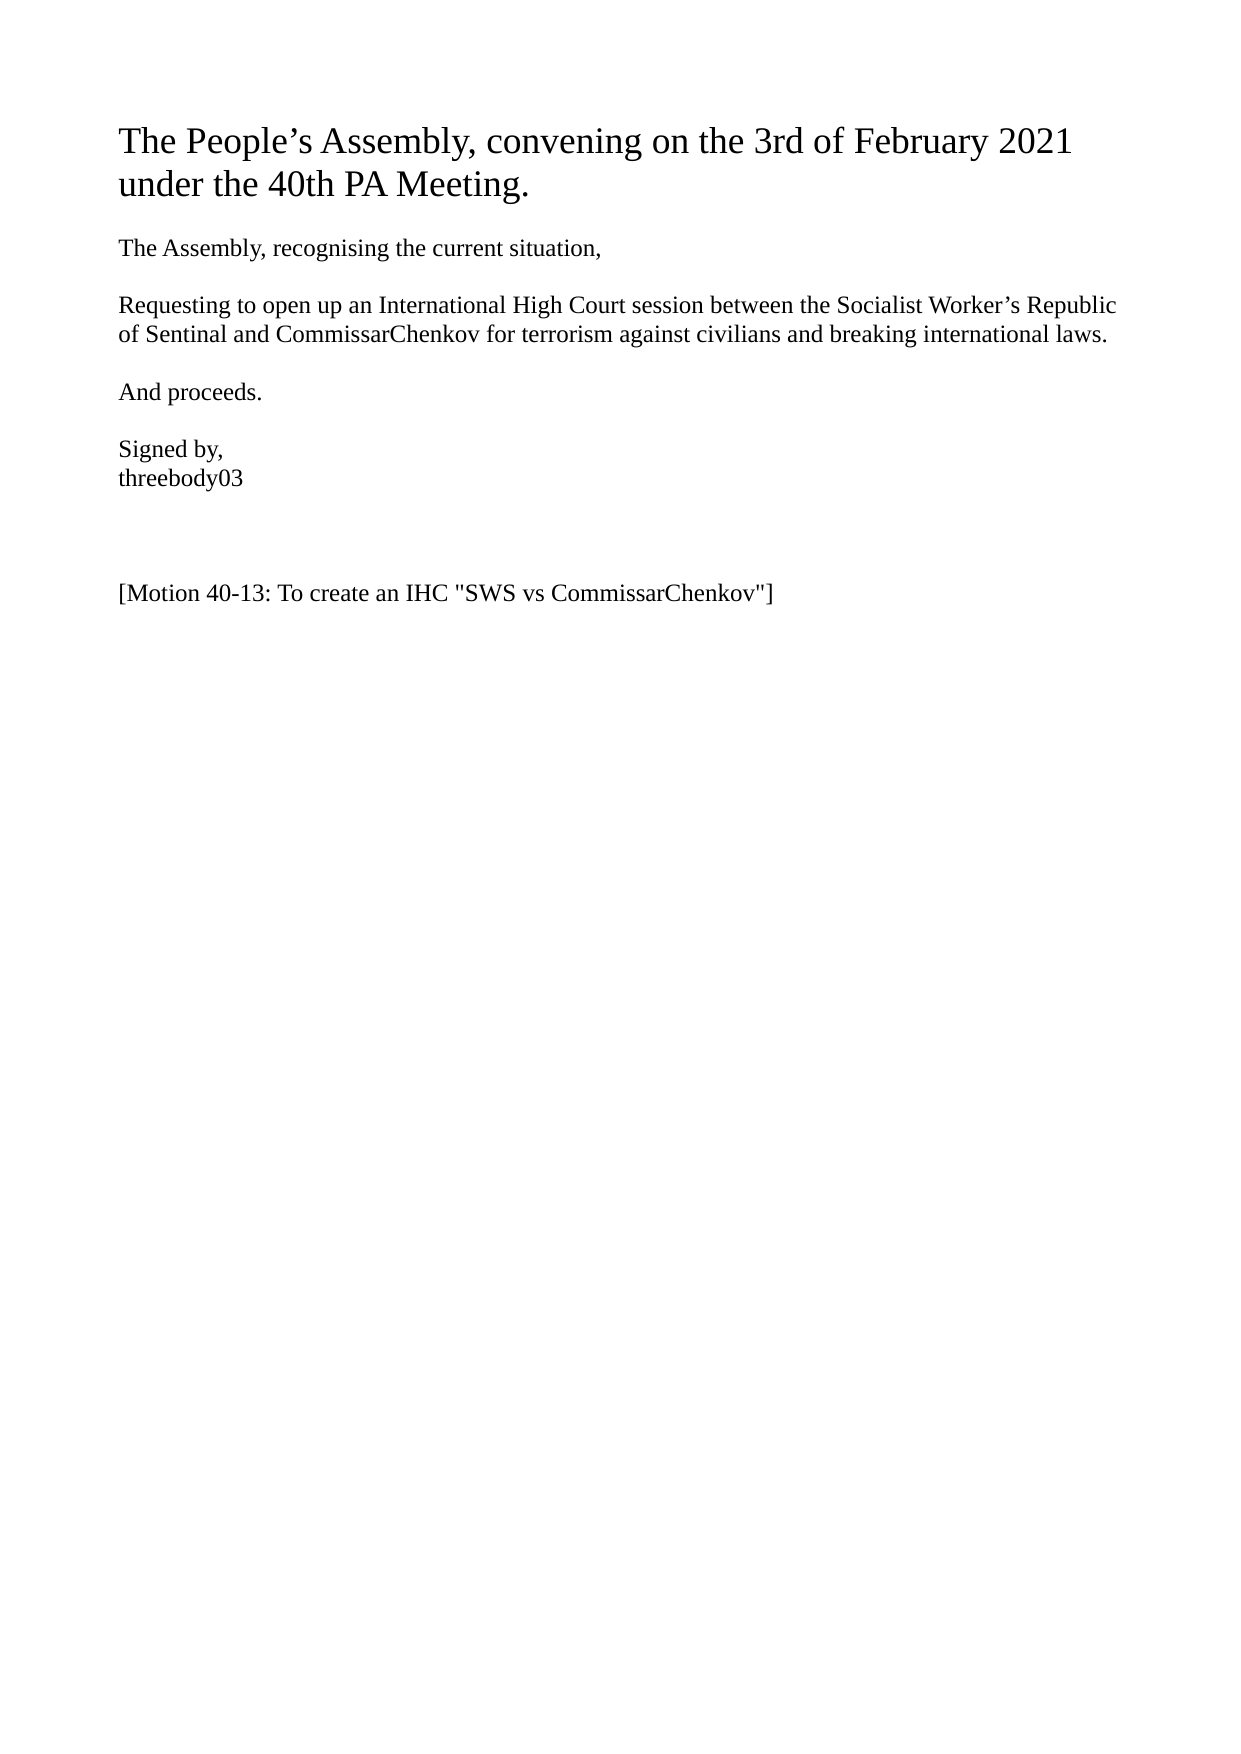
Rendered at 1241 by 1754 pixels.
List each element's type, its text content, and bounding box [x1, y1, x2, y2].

text Requesting to open up an International High Court session between the Socialist Worker’s Republic of Sentinal and CommissarChenkov for terrorism against civilians and breaking international laws. [118, 291, 1122, 348]
text threebody03 [118, 463, 1122, 492]
text And proceeds. [118, 377, 1122, 406]
text [Motion 40-13: To create an IHC "SWS vs CommissarChenkov"] [118, 578, 1122, 607]
text Signed by, [118, 434, 1122, 463]
text The People’s Assembly, convening on the 3rd of February 2021 under the 40th PA Meeting. [118, 118, 1122, 204]
text The Assembly, recognising the current situation, [118, 233, 1122, 262]
